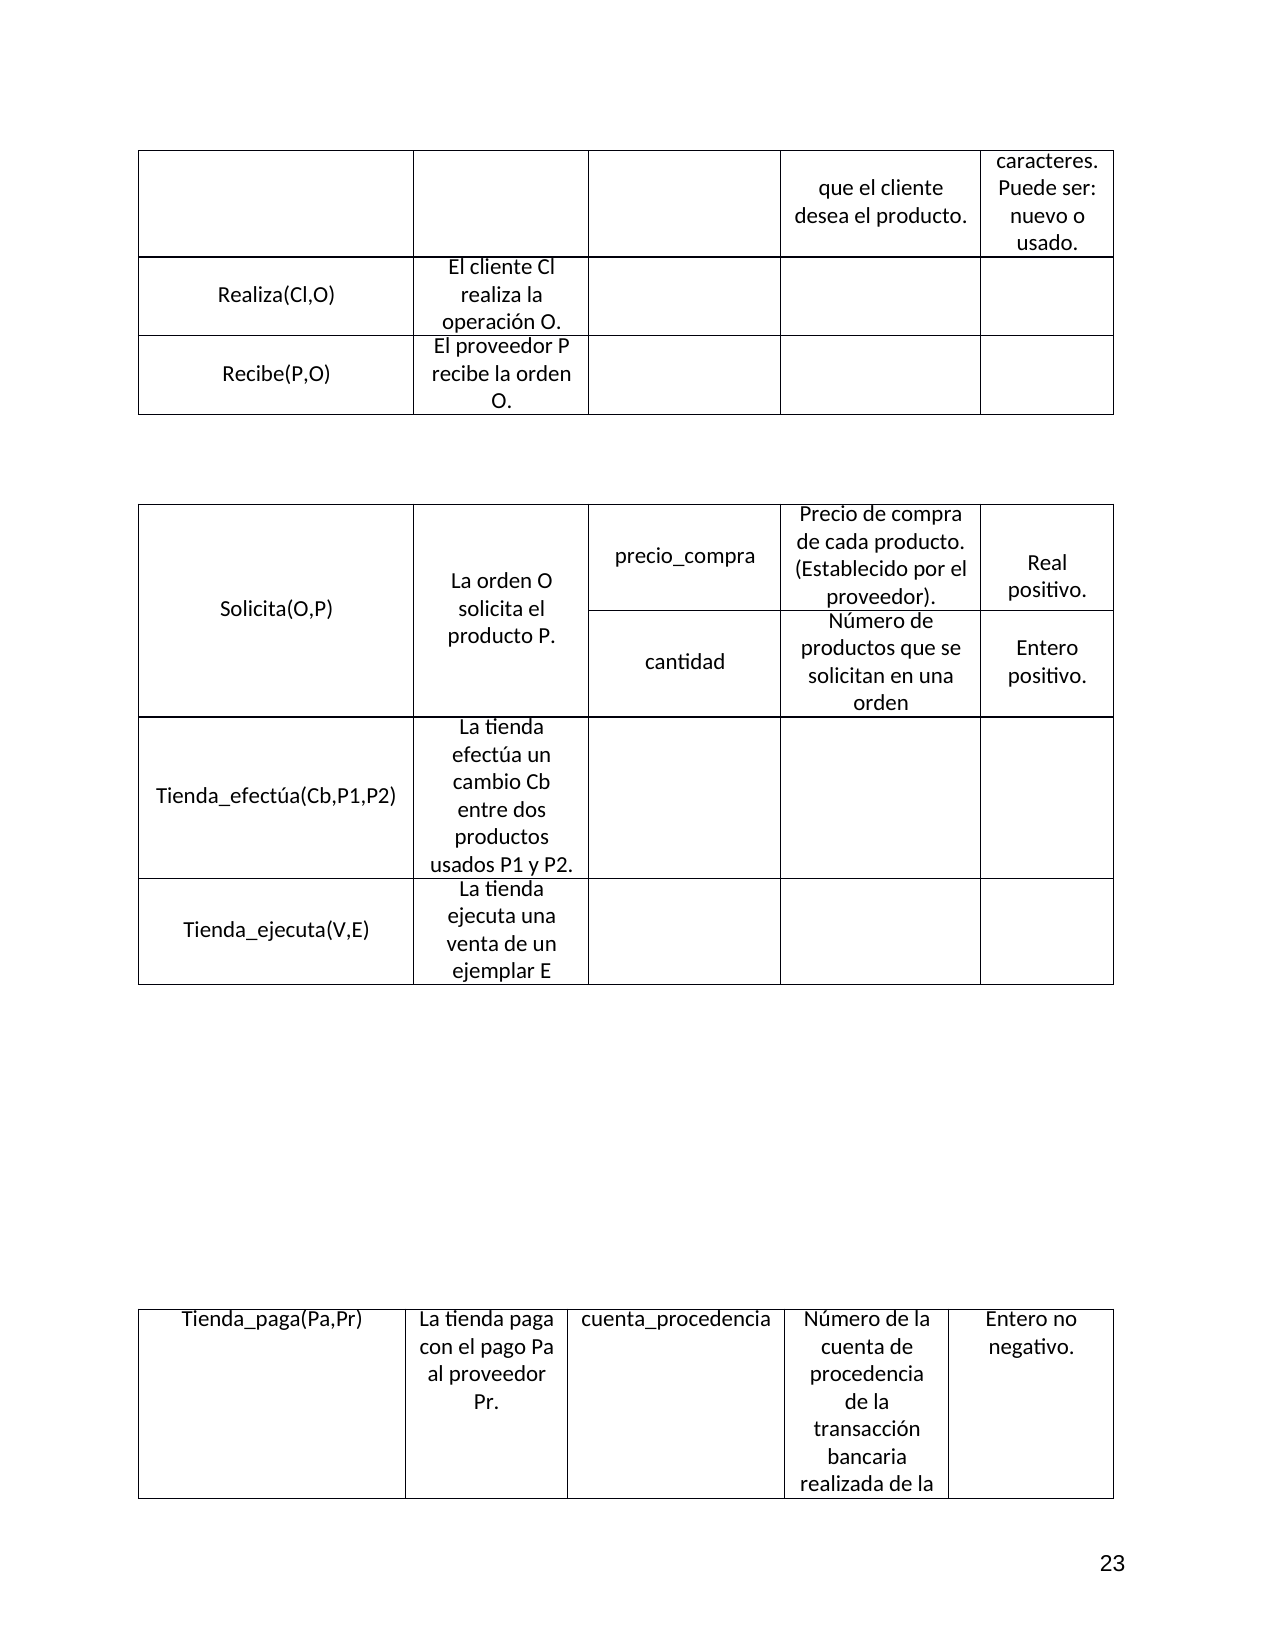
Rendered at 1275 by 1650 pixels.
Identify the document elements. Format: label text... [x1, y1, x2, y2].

table_cell [981, 258, 1113, 335]
table_cell [981, 336, 1113, 414]
table_header La orden O solicita el producto P. [414, 505, 588, 716]
table_header Real positivo. [981, 505, 1113, 610]
table_cell [589, 336, 780, 414]
table_header Precio de compra de cada producto. (Establecido por el proveedor). [781, 505, 980, 610]
table_cell Tienda_efectúa(Cb,P1,P2) [139, 718, 413, 878]
table_cell Tienda_ejecuta(V,E) [139, 879, 413, 984]
table_cell [589, 258, 780, 335]
table_cell Número de productos que se solicitan en una orden [781, 611, 980, 716]
table_cell [781, 258, 980, 335]
table_cell Entero positivo. [981, 611, 1113, 716]
table_cell [781, 336, 980, 414]
table_header Solicita(O,P) [139, 505, 413, 716]
table_cell El proveedor P recibe la orden O. [414, 336, 588, 414]
table_header Entero no negativo. [949, 1310, 1113, 1497]
table_header Tienda_paga(Pa,Pr) [139, 1310, 405, 1497]
table_cell [981, 718, 1113, 878]
table_cell [139, 151, 413, 256]
table_cell Realiza(Cl,O) [139, 258, 413, 335]
table_cell [781, 718, 980, 878]
table_cell Recibe(P,O) [139, 336, 413, 414]
table_cell El cliente Cl realiza la operación O. [414, 258, 588, 335]
table_header Número de la cuenta de procedencia de la transacción bancaria realizada de la [785, 1310, 948, 1497]
table_header cuenta_procedencia [568, 1310, 784, 1497]
table_cell que el cliente desea el producto. [781, 151, 980, 256]
table_cell [781, 879, 980, 984]
table_cell cantidad [589, 611, 780, 716]
table_cell La tienda efectúa un cambio Cb entre dos productos usados P1 y P2. [414, 718, 588, 878]
table_header precio_compra [589, 505, 780, 610]
table_cell caracteres. Puede ser: nuevo o usado. [981, 151, 1113, 256]
table_cell [589, 151, 780, 256]
table_cell La tienda ejecuta una venta de un ejemplar E [414, 879, 588, 984]
table_header La tienda paga con el pago Pa al proveedor Pr. [406, 1310, 567, 1497]
table_cell [589, 879, 780, 984]
table_cell [589, 718, 780, 878]
table_cell [981, 879, 1113, 984]
table_cell [414, 151, 588, 256]
